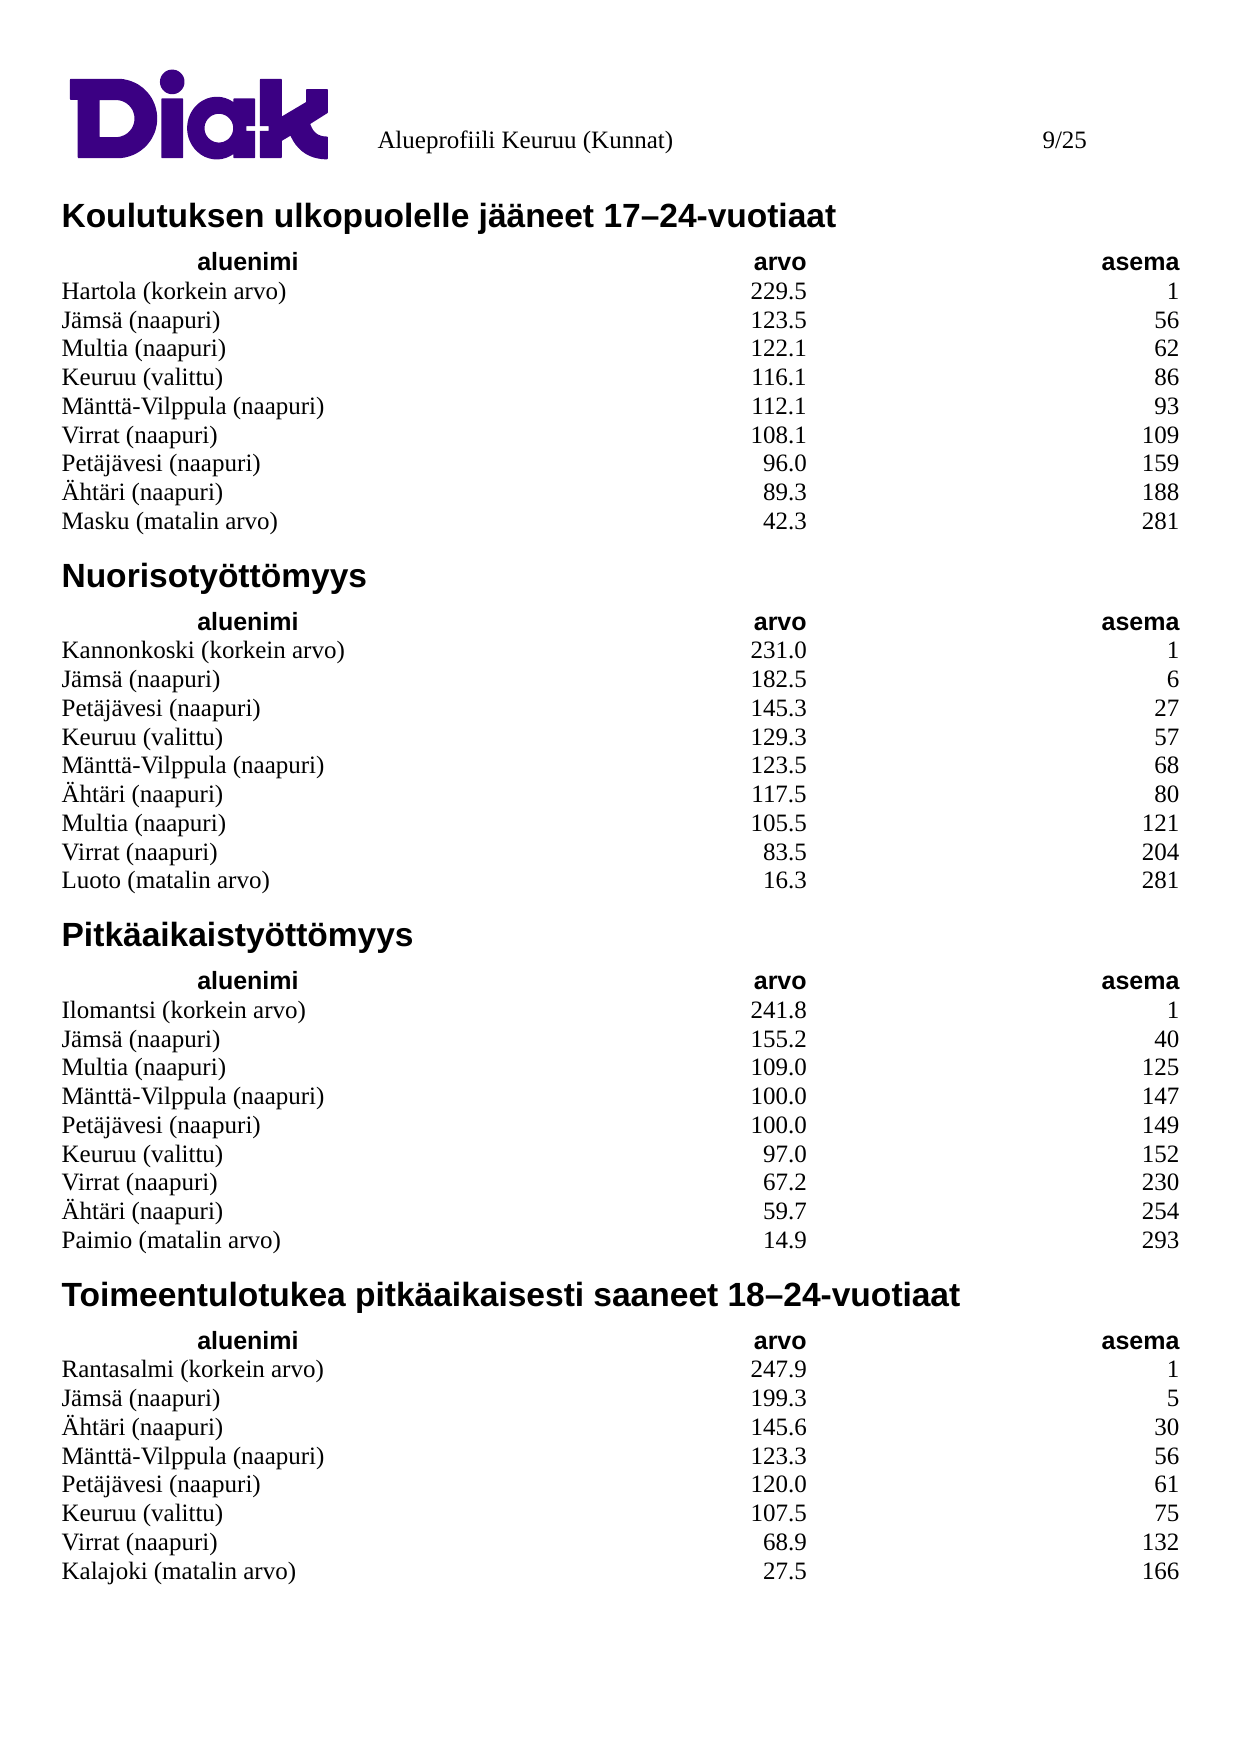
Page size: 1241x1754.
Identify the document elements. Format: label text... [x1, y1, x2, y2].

table_cell Virrat (naapuri) [61, 837, 434, 866]
table_header asema [806, 247, 1179, 276]
table_cell 62 [806, 334, 1179, 362]
table_cell 100.0 [434, 1110, 806, 1139]
table_cell 281 [806, 506, 1179, 535]
table_header aluenimi [61, 966, 434, 995]
table_cell Keuruu (valittu) [61, 1498, 434, 1527]
table_cell 123.3 [434, 1441, 806, 1469]
table_cell 40 [806, 1024, 1179, 1052]
table_cell 125 [806, 1053, 1179, 1081]
table_cell Jämsä (naapuri) [61, 1024, 434, 1052]
table_cell 1 [806, 276, 1179, 305]
table_cell 152 [806, 1139, 1179, 1167]
table_cell Mänttä-Vilppula (naapuri) [61, 1441, 434, 1469]
table_cell Petäjävesi (naapuri) [61, 449, 434, 477]
table_cell Rantasalmi (korkein arvo) [61, 1355, 434, 1383]
table_cell 166 [806, 1556, 1179, 1584]
table_cell Ähtäri (naapuri) [61, 779, 434, 808]
table_cell 147 [806, 1081, 1179, 1110]
table_cell 116.1 [434, 362, 806, 391]
table_cell 123.5 [434, 751, 806, 779]
table_cell Multia (naapuri) [61, 808, 434, 837]
table_cell Ilomantsi (korkein arvo) [61, 995, 434, 1024]
table_cell 229.5 [434, 276, 806, 305]
table_cell 281 [806, 866, 1179, 894]
table_cell 61 [806, 1470, 1179, 1498]
table_cell 121 [806, 808, 1179, 837]
table_cell 231.0 [434, 636, 806, 664]
table_cell Hartola (korkein arvo) [61, 276, 434, 305]
table_cell 80 [806, 779, 1179, 808]
table_cell 109 [806, 420, 1179, 448]
table_cell Kannonkoski (korkein arvo) [61, 636, 434, 664]
table_cell 254 [806, 1196, 1179, 1225]
table_cell 14.9 [434, 1225, 806, 1254]
table_cell Keuruu (valittu) [61, 362, 434, 391]
table_cell Mänttä-Vilppula (naapuri) [61, 391, 434, 420]
table_cell 1 [806, 995, 1179, 1024]
table_cell 59.7 [434, 1196, 806, 1225]
table_cell 112.1 [434, 391, 806, 420]
table_cell 1 [806, 636, 1179, 664]
table_header arvo [434, 1326, 806, 1354]
table_cell Ähtäri (naapuri) [61, 477, 434, 506]
table_cell 204 [806, 837, 1179, 866]
table_cell 145.6 [434, 1412, 806, 1441]
table_cell 56 [806, 1441, 1179, 1469]
table_header aluenimi [61, 1326, 434, 1354]
table_cell 16.3 [434, 866, 806, 894]
table_cell 117.5 [434, 779, 806, 808]
table_cell 96.0 [434, 449, 806, 477]
table_header aluenimi [61, 607, 434, 636]
table_cell 100.0 [434, 1081, 806, 1110]
table_cell 155.2 [434, 1024, 806, 1052]
table_cell 6 [806, 664, 1179, 693]
table_cell Ähtäri (naapuri) [61, 1196, 434, 1225]
table_header arvo [434, 966, 806, 995]
table_cell 75 [806, 1498, 1179, 1527]
table_cell 108.1 [434, 420, 806, 448]
table_cell 293 [806, 1225, 1179, 1254]
table_cell Mänttä-Vilppula (naapuri) [61, 751, 434, 779]
table_cell Paimio (matalin arvo) [61, 1225, 434, 1254]
table_cell 120.0 [434, 1470, 806, 1498]
table_cell 5 [806, 1383, 1179, 1412]
table_cell Luoto (matalin arvo) [61, 866, 434, 894]
table_cell 86 [806, 362, 1179, 391]
table_cell 97.0 [434, 1139, 806, 1167]
table_cell 149 [806, 1110, 1179, 1139]
table_cell 188 [806, 477, 1179, 506]
table_header asema [806, 607, 1179, 636]
table_cell 182.5 [434, 664, 806, 693]
subtitle Pitkäaikaistyöttömyys [61, 915, 1179, 954]
table_cell 241.8 [434, 995, 806, 1024]
table_cell Mänttä-Vilppula (naapuri) [61, 1081, 434, 1110]
table_cell 107.5 [434, 1498, 806, 1527]
table_cell Jämsä (naapuri) [61, 1383, 434, 1412]
table_header asema [806, 1326, 1179, 1354]
table_cell Petäjävesi (naapuri) [61, 1470, 434, 1498]
table_cell 247.9 [434, 1355, 806, 1383]
table_cell Petäjävesi (naapuri) [61, 693, 434, 722]
table_cell 89.3 [434, 477, 806, 506]
table_cell Ähtäri (naapuri) [61, 1412, 434, 1441]
table_cell Kalajoki (matalin arvo) [61, 1556, 434, 1584]
table_cell Multia (naapuri) [61, 1053, 434, 1081]
table_cell 57 [806, 722, 1179, 751]
table_cell 30 [806, 1412, 1179, 1441]
table_cell 1 [806, 1355, 1179, 1383]
table_cell Keuruu (valittu) [61, 722, 434, 751]
table_cell 67.2 [434, 1168, 806, 1196]
table_cell 123.5 [434, 305, 806, 333]
table_cell Masku (matalin arvo) [61, 506, 434, 535]
table_cell 68.9 [434, 1527, 806, 1556]
table_cell 122.1 [434, 334, 806, 362]
table_cell 93 [806, 391, 1179, 420]
table_cell Keuruu (valittu) [61, 1139, 434, 1167]
subtitle Nuorisotyöttömyys [61, 556, 1179, 594]
table_cell Virrat (naapuri) [61, 420, 434, 448]
table_cell Petäjävesi (naapuri) [61, 1110, 434, 1139]
table_cell Multia (naapuri) [61, 334, 434, 362]
subtitle Koulutuksen ulkopuolelle jääneet 17–24-vuotiaat [61, 196, 1179, 235]
table_cell 42.3 [434, 506, 806, 535]
table_cell 27.5 [434, 1556, 806, 1584]
table_header arvo [434, 607, 806, 636]
table_cell 68 [806, 751, 1179, 779]
table_cell 83.5 [434, 837, 806, 866]
table_cell Jämsä (naapuri) [61, 305, 434, 333]
table_cell 145.3 [434, 693, 806, 722]
table_cell Virrat (naapuri) [61, 1527, 434, 1556]
table_header aluenimi [61, 247, 434, 276]
table_cell 132 [806, 1527, 1179, 1556]
table_cell 159 [806, 449, 1179, 477]
table_cell 199.3 [434, 1383, 806, 1412]
subtitle Toimeentulotukea pitkäaikaisesti saaneet 18–24-vuotiaat [61, 1274, 1179, 1313]
table_cell 230 [806, 1168, 1179, 1196]
table_cell Virrat (naapuri) [61, 1168, 434, 1196]
table_cell 109.0 [434, 1053, 806, 1081]
table_header arvo [434, 247, 806, 276]
table_cell Jämsä (naapuri) [61, 664, 434, 693]
table_cell 129.3 [434, 722, 806, 751]
table_cell 105.5 [434, 808, 806, 837]
table_header asema [806, 966, 1179, 995]
table_cell 27 [806, 693, 1179, 722]
table_cell 56 [806, 305, 1179, 333]
